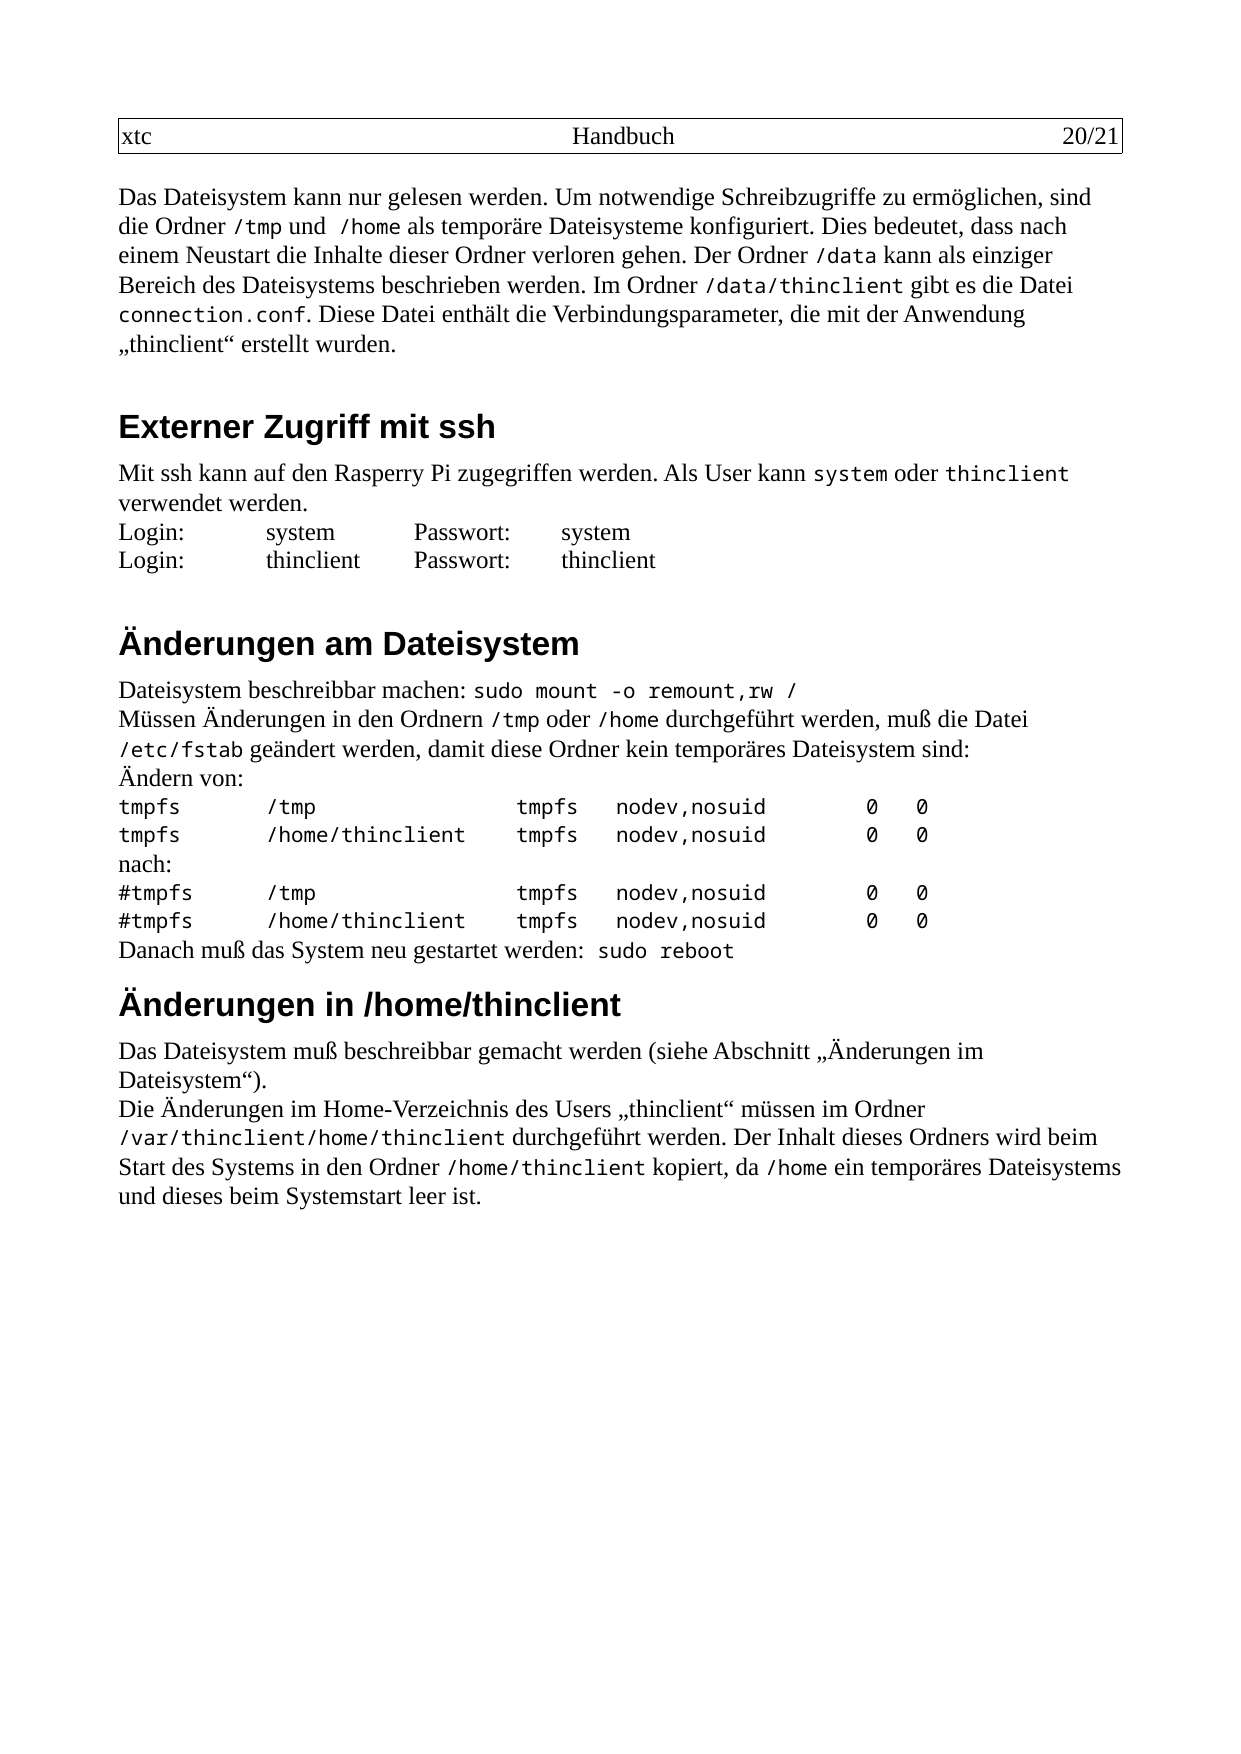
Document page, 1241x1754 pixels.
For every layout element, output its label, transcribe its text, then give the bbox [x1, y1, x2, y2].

text Mit ssh kann auf den Rasperry Pi zugegriffen werden. Als User kann system oder thinclient verwendet werden. [118, 458, 1122, 517]
text tmpfs /home/thinclient tmpfs nodev,nosuid 0 0 [118, 821, 1122, 849]
text Login: thinclient Passwort: thinclient [118, 546, 1122, 574]
text Login: system Passwort: system [118, 517, 1122, 546]
subtitle Änderungen in /home/thinclient [118, 985, 1122, 1024]
text Das Dateisystem muß beschreibbar gemacht werden (siehe Abschnitt „Änderungen im Dateisystem“). [118, 1036, 1122, 1094]
subtitle Änderungen am Dateisystem [118, 624, 1122, 662]
text Dateisystem beschreibbar machen: sudo mount -o remount,rw / [118, 675, 1122, 704]
text tmpfs /tmp tmpfs nodev,nosuid 0 0 [118, 792, 1122, 821]
text Danach muß das System neu gestartet werden: sudo reboot [118, 935, 1122, 964]
text #tmpfs /tmp tmpfs nodev,nosuid 0 0 [118, 878, 1122, 906]
text #tmpfs /home/thinclient tmpfs nodev,nosuid 0 0 [118, 906, 1122, 935]
subtitle Externer Zugriff mit ssh [118, 407, 1122, 446]
text Ändern von: [118, 763, 1122, 792]
text Das Dateisystem kann nur gelesen werden. Um notwendige Schreibzugriffe zu ermöglichen, sind die Ordner /tmp und /home als temporäre Dateisysteme konfiguriert. Dies bedeutet, dass nach einem Neustart die Inhalte dieser Ordner verloren gehen. Der Ordner /data kann als einziger Bereich des Dateisystems beschrieben werden. Im Ordner /data/thinclient gibt es die Datei connection.conf. Diese Datei enthält die Verbindungsparameter, die mit der Anwendung „thinclient“ erstellt wurden. [118, 182, 1122, 358]
text Die Änderungen im Home-Verzeichnis des Users „thinclient“ müssen im Ordner /var/thinclient/home/thinclient durchgeführt werden. Der Inhalt dieses Ordners wird beim Start des Systems in den Ordner /home/thinclient kopiert, da /home ein temporäres Dateisystems und dieses beim Systemstart leer ist. [118, 1094, 1122, 1210]
text nach: [118, 849, 1122, 878]
text Müssen Änderungen in den Ordnern /tmp oder /home durchgeführt werden, muß die Datei /etc/fstab geändert werden, damit diese Ordner kein temporäres Dateisystem sind: [118, 704, 1122, 763]
